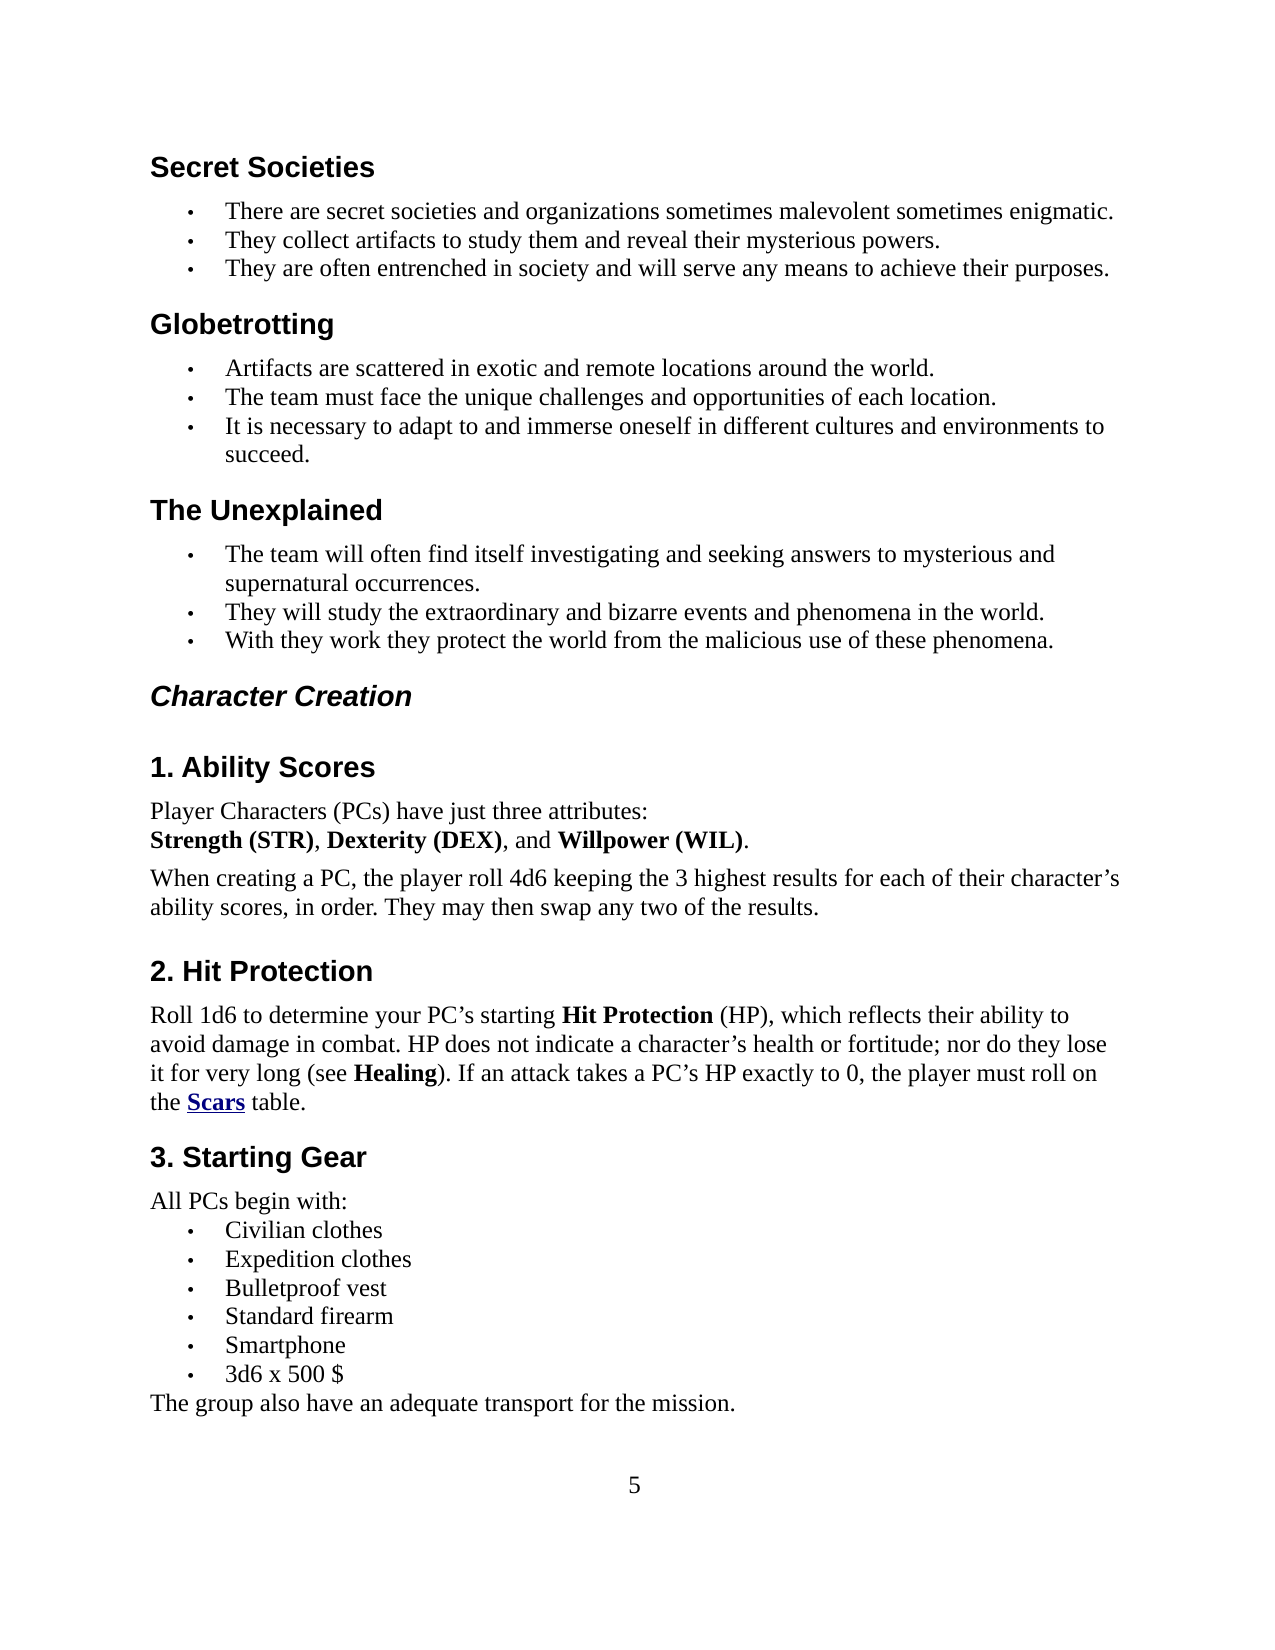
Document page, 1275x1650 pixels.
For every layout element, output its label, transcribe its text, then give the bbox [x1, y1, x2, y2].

list Bulletproof vest [187, 1273, 1125, 1301]
list They collect artifacts to study them and reveal their mysterious powers. [187, 225, 1125, 253]
list 3d6 x 500 $ [187, 1359, 1125, 1388]
subtitle 2. Hit Protection [150, 954, 1125, 988]
list Civilian clothes [187, 1215, 1125, 1244]
subtitle 3. Starting Gear [150, 1140, 1125, 1174]
text Player Characters (PCs) have just three attributes: Strength (STR), Dexterity (DEX), and Willpower (WIL). [150, 796, 1125, 854]
text The group also have an adequate transport for the mission. [150, 1388, 1125, 1416]
list With they work they protect the world from the malicious use of these phenomena. [187, 626, 1125, 654]
subtitle 1. Ability Scores [150, 750, 1125, 784]
text Roll 1d6 to determine your PC’s starting Hit Protection (HP), which reflects their ability to avoid damage in combat. HP does not indicate a character’s health or fortitude; nor do they lose it for very long (see Healing). If an attack takes a PC’s HP exactly to 0, the player must roll on the Scars table. [150, 1000, 1125, 1115]
list They are often entrenched in society and will serve any means to achieve their purposes. [187, 253, 1125, 282]
list Smartphone [187, 1330, 1125, 1359]
list There are secret societies and organizations sometimes malevolent sometimes enigmatic. [187, 196, 1125, 225]
subtitle Secret Societies [150, 150, 1125, 183]
list They will study the extraordinary and bizarre events and phenomena in the world. [187, 597, 1125, 626]
subtitle Character Creation [150, 679, 1125, 713]
subtitle The Unexplained [150, 493, 1125, 527]
subtitle Globetrotting [150, 307, 1125, 341]
list The team must face the unique challenges and opportunities of each location. [187, 382, 1125, 411]
list The team will often find itself investigating and seeking answers to mysterious and supernatural occurrences. [187, 539, 1125, 597]
list Artifacts are scattered in exotic and remote locations around the world. [187, 353, 1125, 382]
text When creating a PC, the player roll 4d6 keeping the 3 highest results for each of their character’s ability scores, in order. They may then swap any two of the results. [150, 863, 1125, 920]
list It is necessary to adapt to and immerse oneself in different cultures and environments to succeed. [187, 411, 1125, 468]
text All PCs begin with: [150, 1186, 1125, 1215]
list Expedition clothes [187, 1244, 1125, 1273]
list Standard firearm [187, 1301, 1125, 1330]
